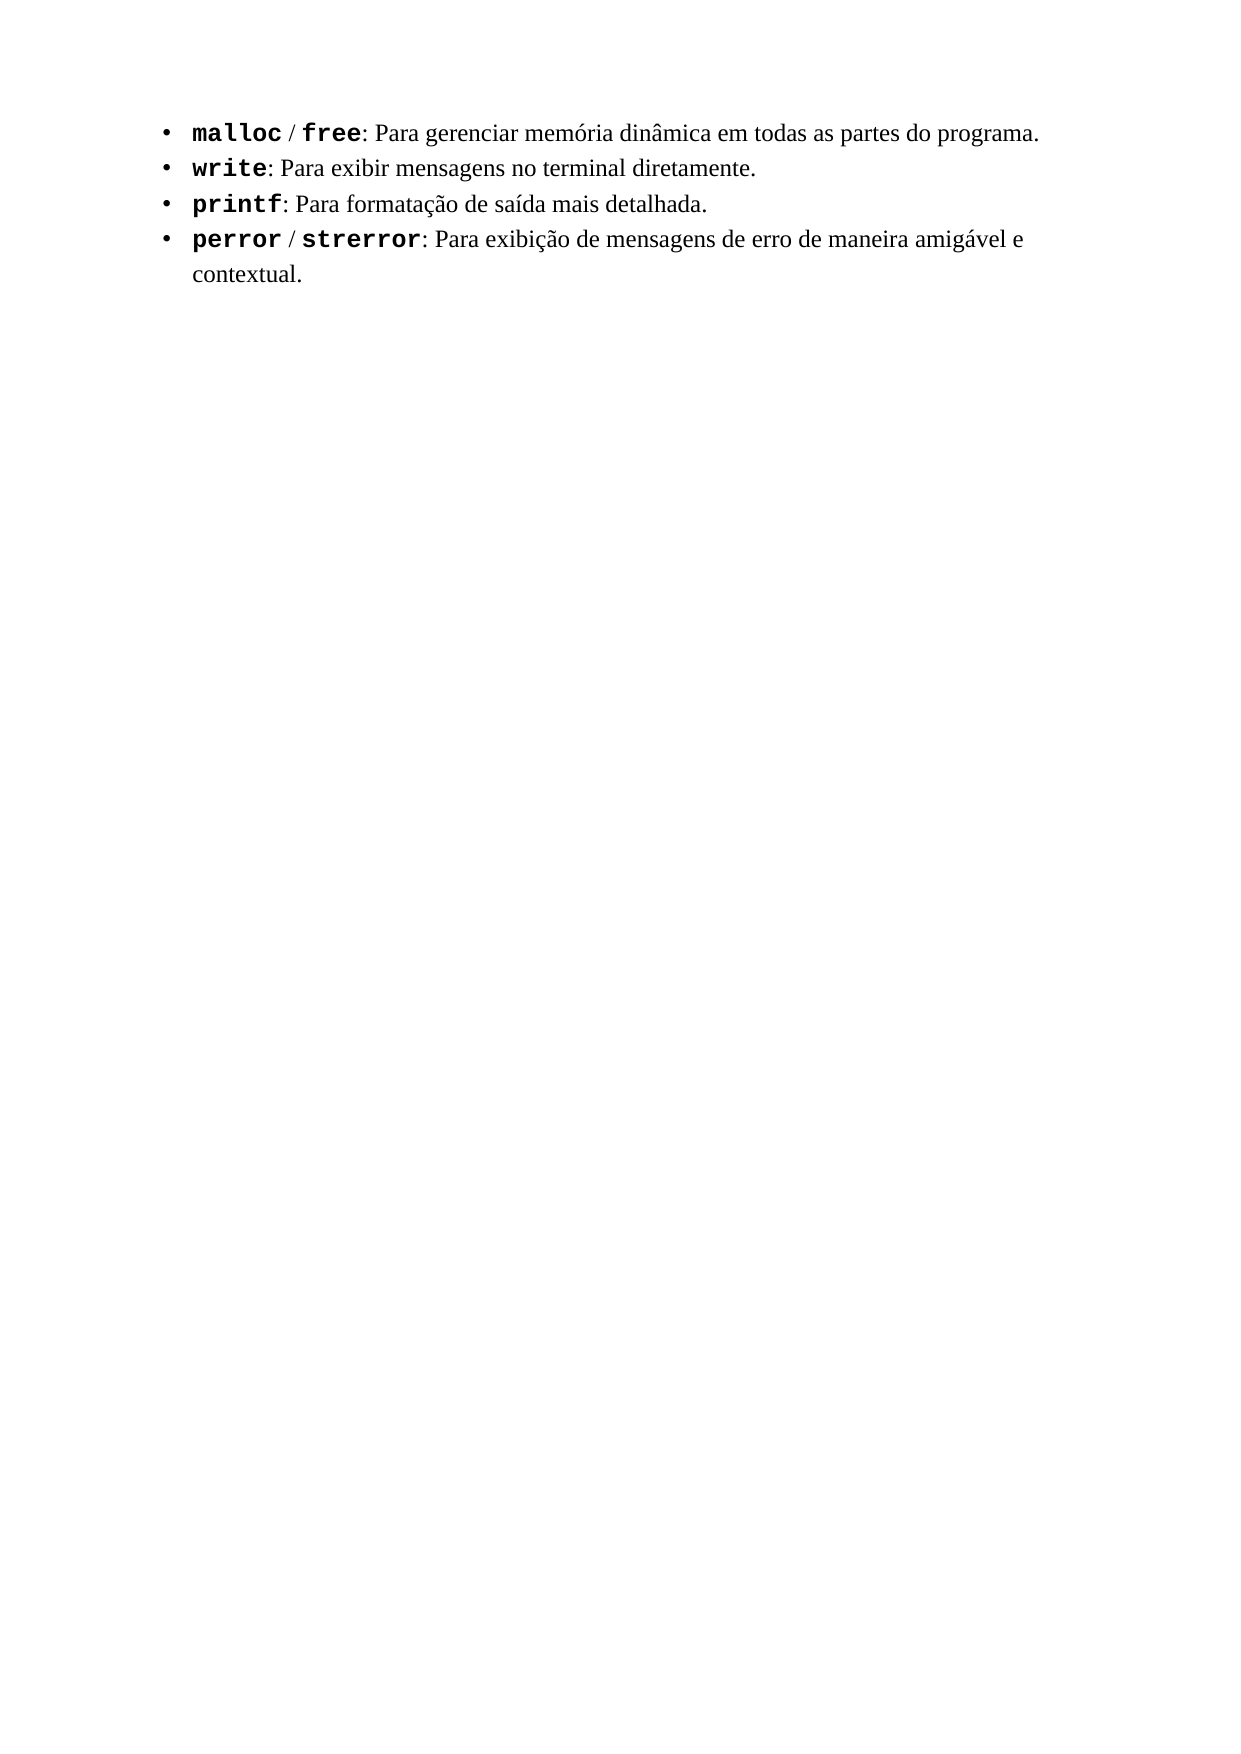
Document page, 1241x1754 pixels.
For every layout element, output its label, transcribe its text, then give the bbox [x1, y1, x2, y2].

list printf: Para formatação de saída mais detalhada. [162, 189, 1122, 220]
list perror / strerror: Para exibição de mensagens de erro de maneira amigável e contextual. [162, 224, 1122, 288]
list write: Para exibir mensagens no terminal diretamente. [162, 153, 1122, 184]
list malloc / free: Para gerenciar memória dinâmica em todas as partes do programa. [162, 118, 1122, 149]
